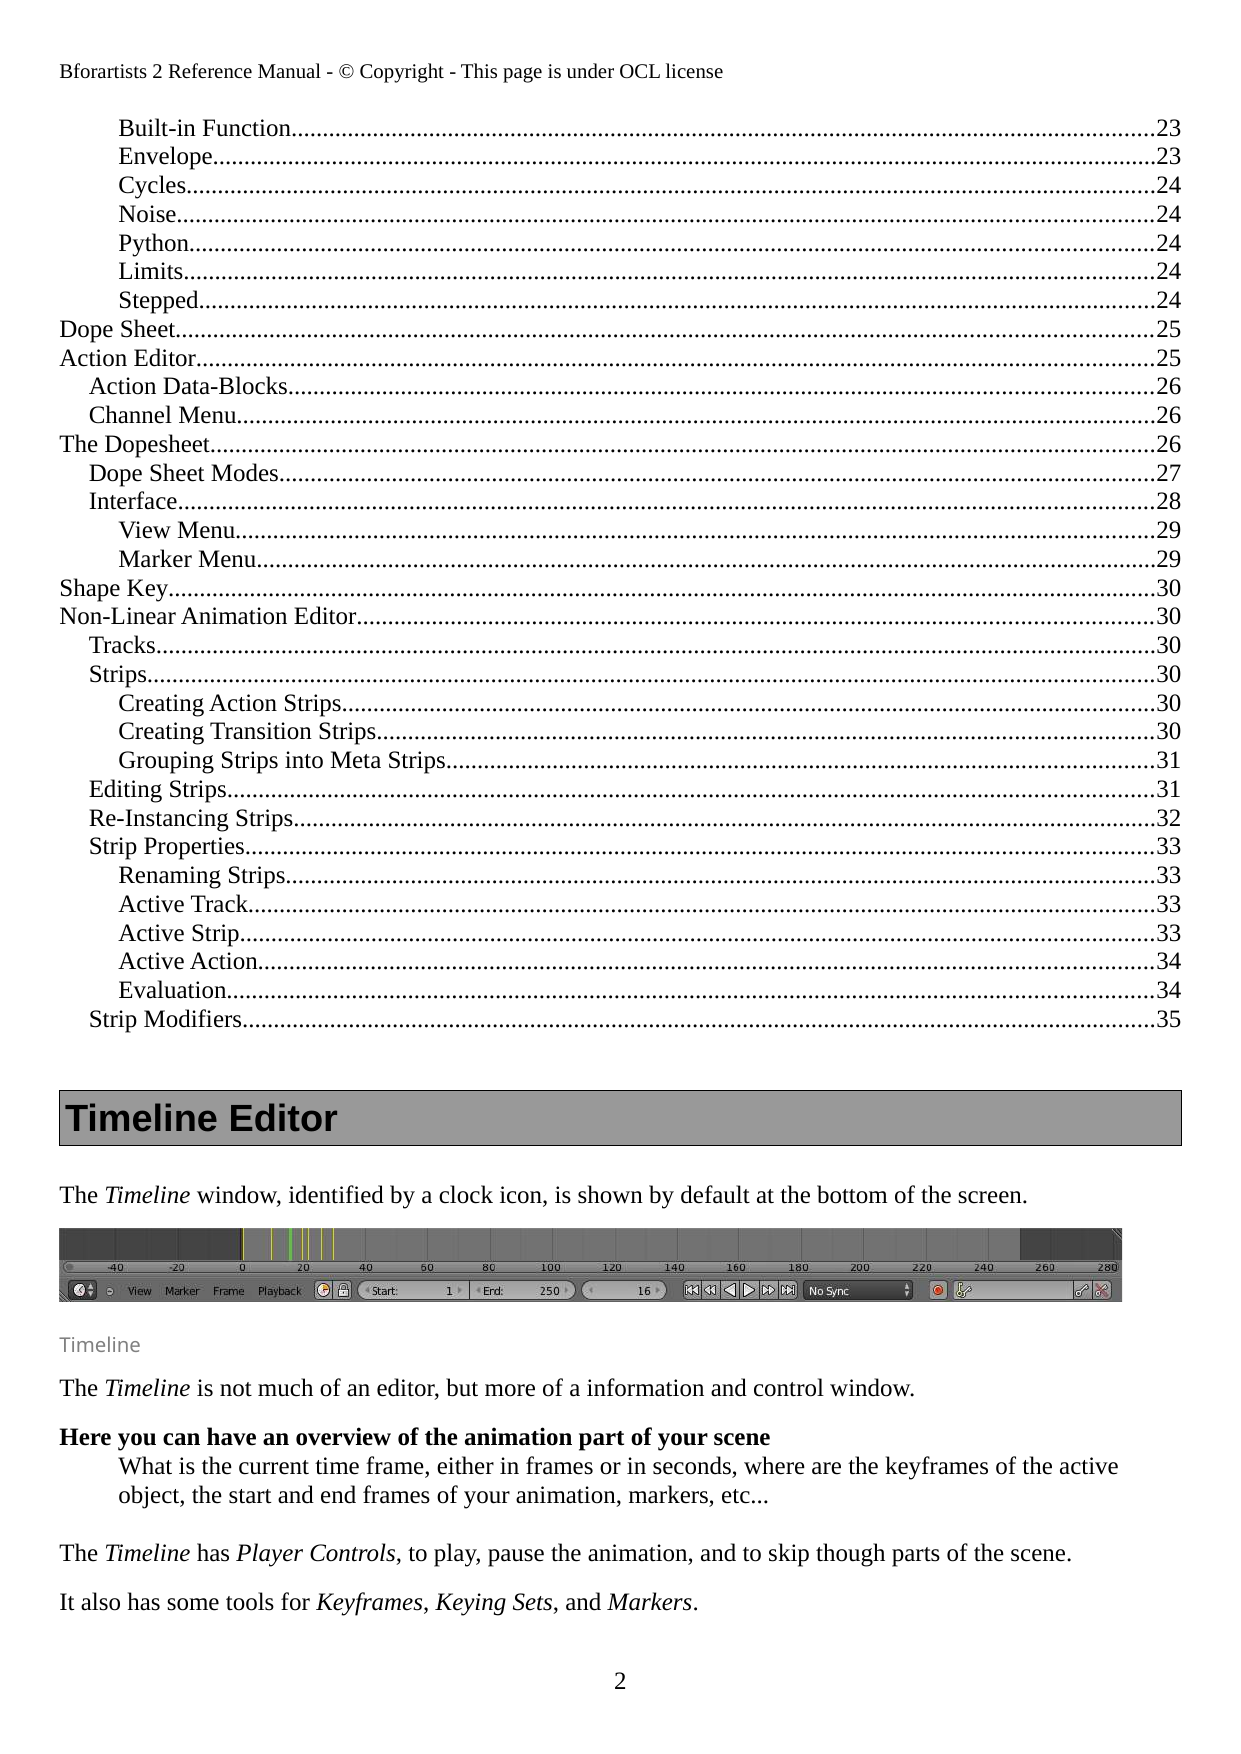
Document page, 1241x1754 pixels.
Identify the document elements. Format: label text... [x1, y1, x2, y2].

text Renaming Strips 33 [118, 860, 1181, 889]
text Editing Strips 31 [88, 774, 1181, 803]
list What is the current time frame, either in frames or in seconds, where are the keyframes of the active object, the start and end frames of your animation, markers, etc... [118, 1451, 1181, 1508]
text Action Editor 25 [59, 343, 1181, 371]
text Active Track 33 [118, 889, 1181, 918]
text Evaluation 34 [118, 975, 1181, 1004]
text Active Strip 33 [118, 918, 1181, 946]
text Active Action 34 [118, 946, 1181, 975]
text Stepped 24 [118, 285, 1181, 314]
text Strip Properties 33 [88, 831, 1181, 860]
text Shape Key 30 [59, 573, 1181, 601]
text Timeline [59, 1327, 1181, 1358]
text Interface 28 [88, 486, 1181, 515]
text Envelope 23 [118, 141, 1181, 170]
text Tracks 30 [88, 630, 1181, 659]
text Cycles 24 [118, 170, 1181, 199]
text The Dopesheet 26 [59, 429, 1181, 458]
text Built-in Function 23 [118, 113, 1181, 141]
text Grouping Strips into Meta Strips 31 [118, 745, 1181, 774]
text Strips 30 [88, 659, 1181, 688]
text It also has some tools for Keyframes, Keying Sets, and Markers. [59, 1587, 1181, 1616]
text Channel Menu 26 [88, 400, 1181, 429]
text Dope Sheet 25 [59, 314, 1181, 343]
text Strip Modifiers 35 [88, 1004, 1181, 1033]
picture [59, 1228, 1123, 1302]
text Limits 24 [118, 256, 1181, 285]
text Dope Sheet Modes 27 [88, 458, 1181, 486]
text Non-Linear Animation Editor 30 [59, 601, 1181, 630]
subtitle Here you can have an overview of the animation part of your scene [59, 1422, 1181, 1451]
text Noise 24 [118, 199, 1181, 228]
text Creating Action Strips 30 [118, 688, 1181, 716]
text Action Data-Blocks 26 [88, 371, 1181, 400]
text The Timeline window, identified by a clock icon, is shown by default at the bottom of the screen. [59, 1180, 1181, 1209]
text The Timeline is not much of an editor, but more of a information and control window. [59, 1373, 1181, 1402]
text View Menu 29 [118, 515, 1181, 544]
text Python 24 [118, 228, 1181, 256]
text Re-Instancing Strips 32 [88, 803, 1181, 831]
table_header Timeline Editor [60, 1091, 1181, 1145]
text Marker Menu 29 [118, 544, 1181, 573]
text The Timeline has Player Controls, to play, pause the animation, and to skip though parts of the scene. [59, 1538, 1181, 1567]
text Creating Transition Strips 30 [118, 716, 1181, 745]
